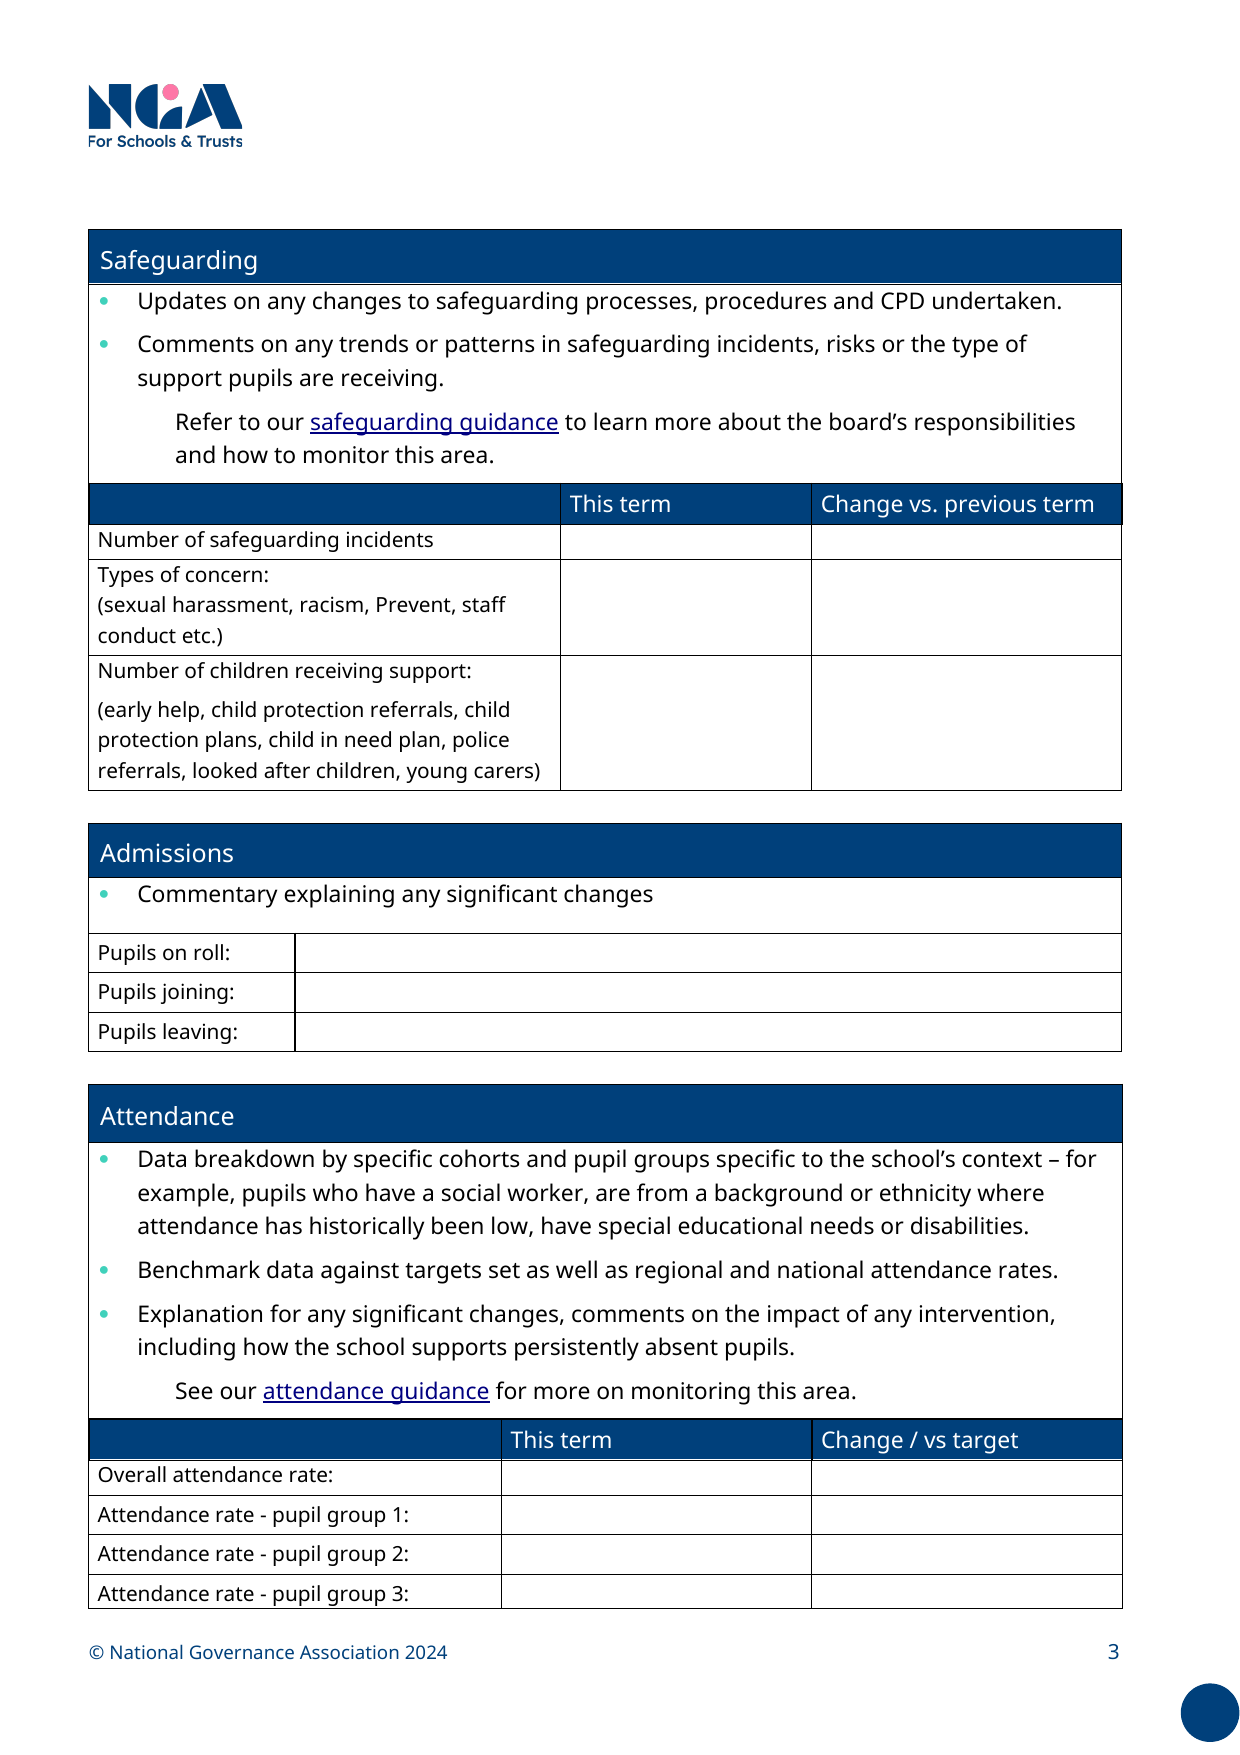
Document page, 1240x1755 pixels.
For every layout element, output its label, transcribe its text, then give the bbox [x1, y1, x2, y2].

table_cell Number of safeguarding incidents [89, 525, 560, 559]
table_header Attendance [89, 1085, 1122, 1142]
table_cell Change / vs target [813, 1420, 1122, 1459]
table_header Admissions [89, 824, 1121, 877]
table_cell This term [561, 484, 811, 524]
table_cell [812, 1575, 1122, 1607]
table_cell [561, 656, 811, 790]
table_cell [812, 525, 1121, 559]
table_cell This term [502, 1420, 811, 1459]
table_cell [90, 484, 560, 524]
table_cell [296, 973, 1121, 1012]
table_cell [812, 560, 1121, 655]
table_cell [812, 1535, 1122, 1574]
table_cell [296, 934, 1121, 972]
table_cell Updates on any changes to safeguarding processes, procedures and CPD undertaken. Comments on any trends or patterns in safeguarding incidents, risks or the type of support pupils are receiving. Refer to our safeguarding guidance to learn more about the board’s responsibilities and how to monitor this area. [89, 285, 1121, 483]
table_cell [296, 1013, 1121, 1051]
table_cell Attendance rate - pupil group 2: [89, 1535, 501, 1574]
table_cell Data breakdown by specific cohorts and pupil groups specific to the school’s context – for example, pupils who have a social worker, are from a background or ethnicity where attendance has historically been low, have special educational needs or disabilities. Benchmark data against targets set as well as regional and national attendance rates. Explanation for any significant changes, comments on the impact of any intervention, including how the school supports persistently absent pupils. See our attendance guidance for more on monitoring this area. [89, 1143, 1122, 1418]
table_cell [812, 1496, 1122, 1534]
table_cell [561, 560, 811, 655]
table_cell Pupils on roll: [89, 934, 294, 972]
table_cell Pupils leaving: [89, 1013, 294, 1051]
table_cell Attendance rate - pupil group 3: [89, 1575, 501, 1607]
table_cell [90, 1420, 501, 1459]
table_cell Commentary explaining any significant changes [89, 878, 1121, 933]
table_header Safeguarding [89, 230, 1121, 283]
table_cell [502, 1575, 811, 1607]
table_cell [502, 1461, 811, 1495]
table_cell [812, 656, 1121, 790]
table_cell Attendance rate - pupil group 1: [89, 1496, 501, 1534]
table_cell Pupils joining: [89, 973, 294, 1012]
table_cell Change vs. previous term [812, 484, 1121, 524]
table_cell Overall attendance rate: [89, 1461, 501, 1495]
table_cell [812, 1461, 1122, 1495]
table_cell Number of children receiving support: (early help, child protection referrals, child protection plans, child in need plan, police referrals, looked after children, young carers) [89, 656, 560, 790]
table_cell [561, 525, 811, 559]
table_cell Types of concern: (sexual harassment, racism, Prevent, staff conduct etc.) [89, 560, 560, 655]
table_cell [502, 1535, 811, 1574]
table_cell [502, 1496, 811, 1534]
